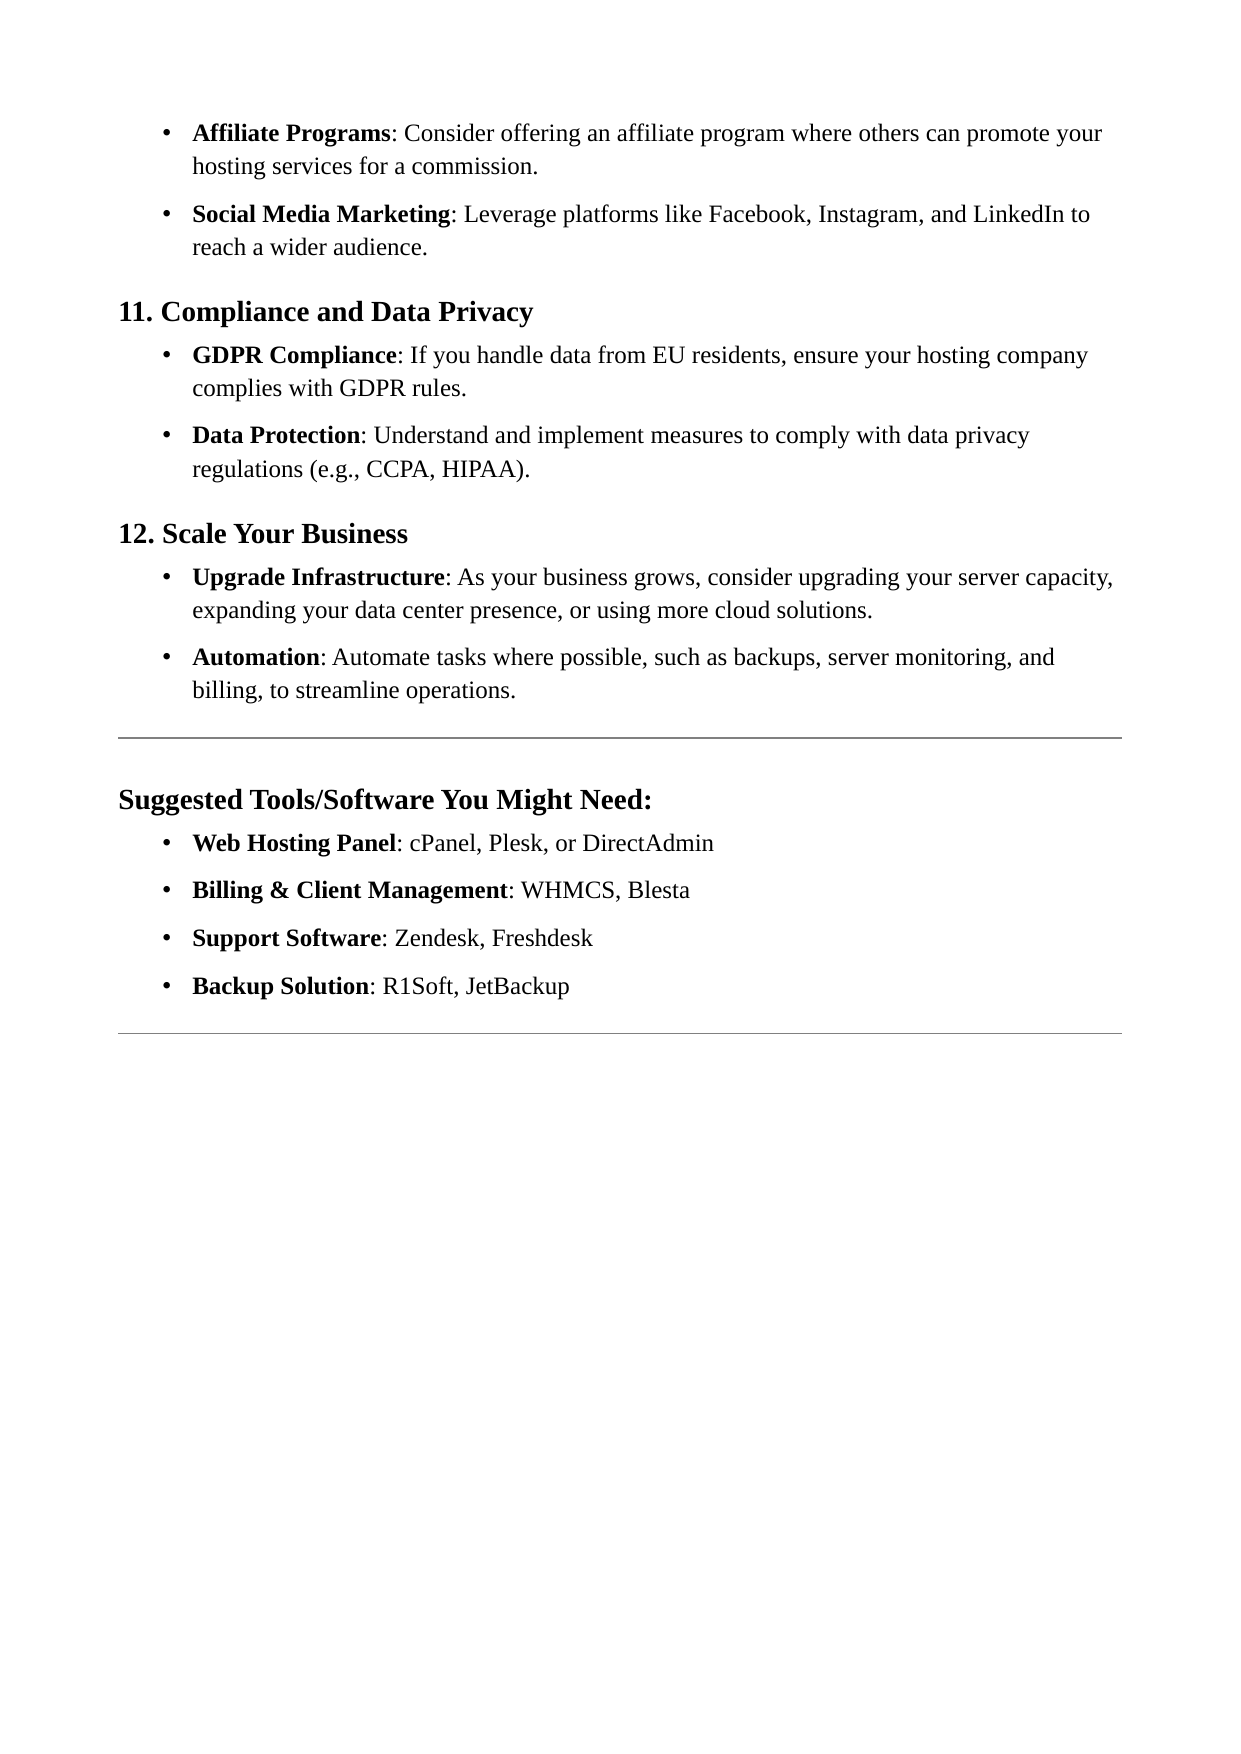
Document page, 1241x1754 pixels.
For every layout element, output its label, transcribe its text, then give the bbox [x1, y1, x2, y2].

subtitle 12. Scale Your Business [118, 516, 1122, 549]
list Billing & Client Management: WHMCS, Blesta [162, 876, 1122, 904]
list Data Protection: Understand and implement measures to comply with data privacy regulations (e.g., CCPA, HIPAA). [162, 421, 1122, 482]
list Backup Solution: R1Soft, JetBackup [162, 971, 1122, 999]
list Support Software: Zendesk, Freshdesk [162, 923, 1122, 952]
list GDPR Compliance: If you handle data from EU residents, ensure your hosting company complies with GDPR rules. [162, 340, 1122, 402]
subtitle Suggested Tools/Software You Might Need: [118, 782, 1122, 816]
list Automation: Automate tasks where possible, such as backups, server monitoring, and billing, to streamline operations. [162, 642, 1122, 704]
subtitle 11. Compliance and Data Privacy [118, 294, 1122, 327]
list Affiliate Programs: Consider offering an affiliate program where others can promote your hosting services for a commission. [162, 118, 1122, 180]
list Web Hosting Panel: cPanel, Plesk, or DirectAdmin [162, 828, 1122, 857]
list Social Media Marketing: Leverage platforms like Facebook, Instagram, and LinkedIn to reach a wider audience. [162, 199, 1122, 261]
list Upgrade Infrastructure: As your business grows, consider upgrading your server capacity, expanding your data center presence, or using more cloud solutions. [162, 562, 1122, 624]
